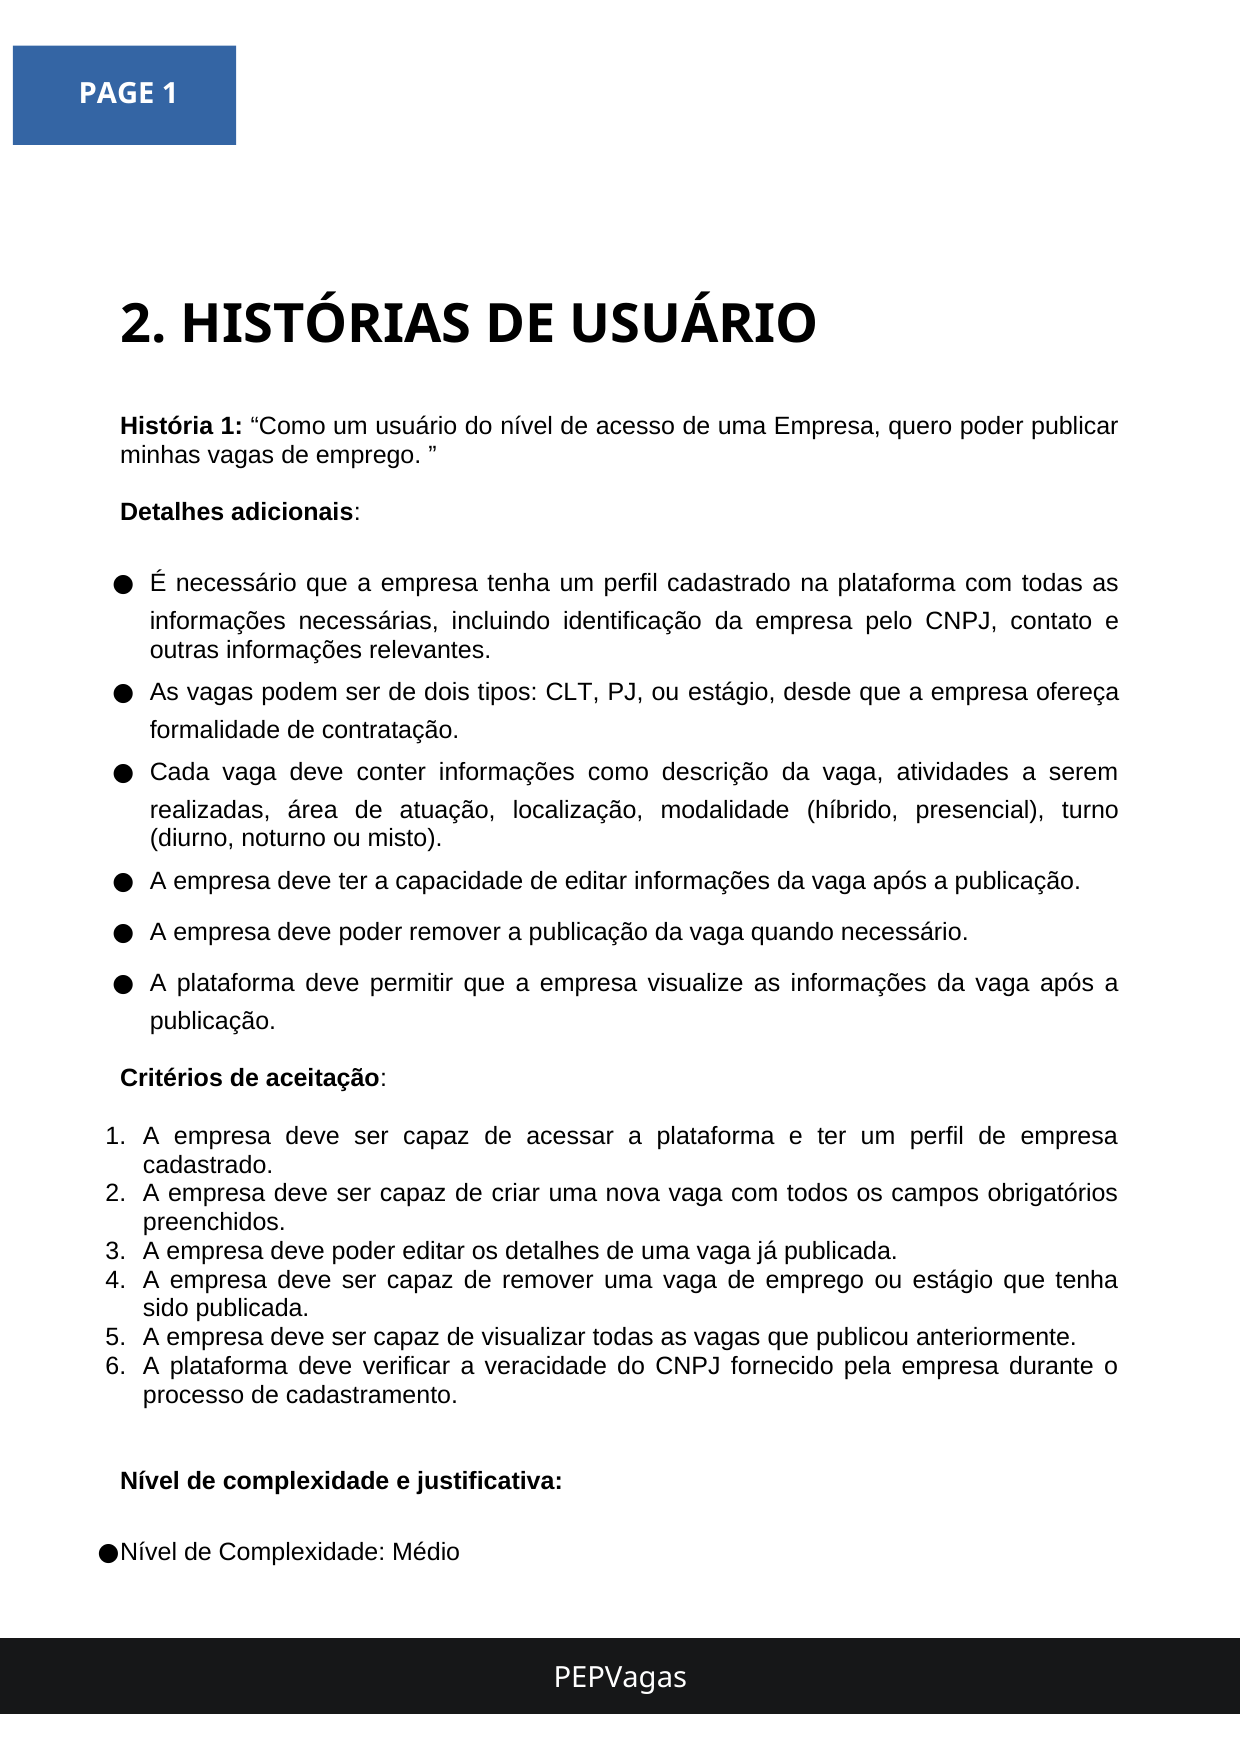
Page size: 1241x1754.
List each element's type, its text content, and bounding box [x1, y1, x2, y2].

list A plataforma deve verificar a veracidade do CNPJ fornecido pela empresa durante o processo de cadastramento. [105, 1351, 1120, 1408]
text Detalhes adicionais: [120, 497, 1120, 526]
list A empresa deve ser capaz de criar uma nova vaga com todos os campos obrigatórios preenchidos. [105, 1178, 1120, 1236]
list Cada vaga deve conter informações como descrição da vaga, atividades a serem realizadas, área de atuação, localização, modalidade (híbrido, presencial), turno (diurno, noturno ou misto). [112, 743, 1120, 852]
list A empresa deve poder remover a publicação da vaga quando necessário. [112, 903, 1120, 954]
list A empresa deve poder editar os detalhes de uma vaga já publicada. [105, 1236, 1120, 1264]
text História 1: “Como um usuário do nível de acesso de uma Empresa, quero poder publicar minhas vagas de emprego. ” [120, 411, 1120, 468]
list As vagas podem ser de dois tipos: CLT, PJ, ou estágio, desde que a empresa ofereça formalidade de contratação. [112, 663, 1120, 743]
text Nível de complexidade e justificativa: [120, 1466, 1120, 1494]
list A empresa deve ser capaz de visualizar todas as vagas que publicou anteriormente. [105, 1322, 1120, 1351]
list Nível de Complexidade: Médio [97, 1523, 1120, 1574]
list É necessário que a empresa tenha um perfil cadastrado na plataforma com todas as informações necessárias, incluindo identificação da empresa pelo CNPJ, contato e outras informações relevantes. [112, 554, 1120, 663]
subtitle 2. HISTÓRIAS DE USUÁRIO [120, 285, 1120, 359]
list A plataforma deve permitir que a empresa visualize as informações da vaga após a publicação. [112, 954, 1120, 1034]
list A empresa deve ter a capacidade de editar informações da vaga após a publicação. [112, 852, 1120, 903]
list A empresa deve ser capaz de remover uma vaga de emprego ou estágio que tenha sido publicada. [105, 1264, 1120, 1322]
list A empresa deve ser capaz de acessar a plataforma e ter um perfil de empresa cadastrado. [105, 1121, 1120, 1178]
text Critérios de aceitação: [120, 1063, 1120, 1092]
